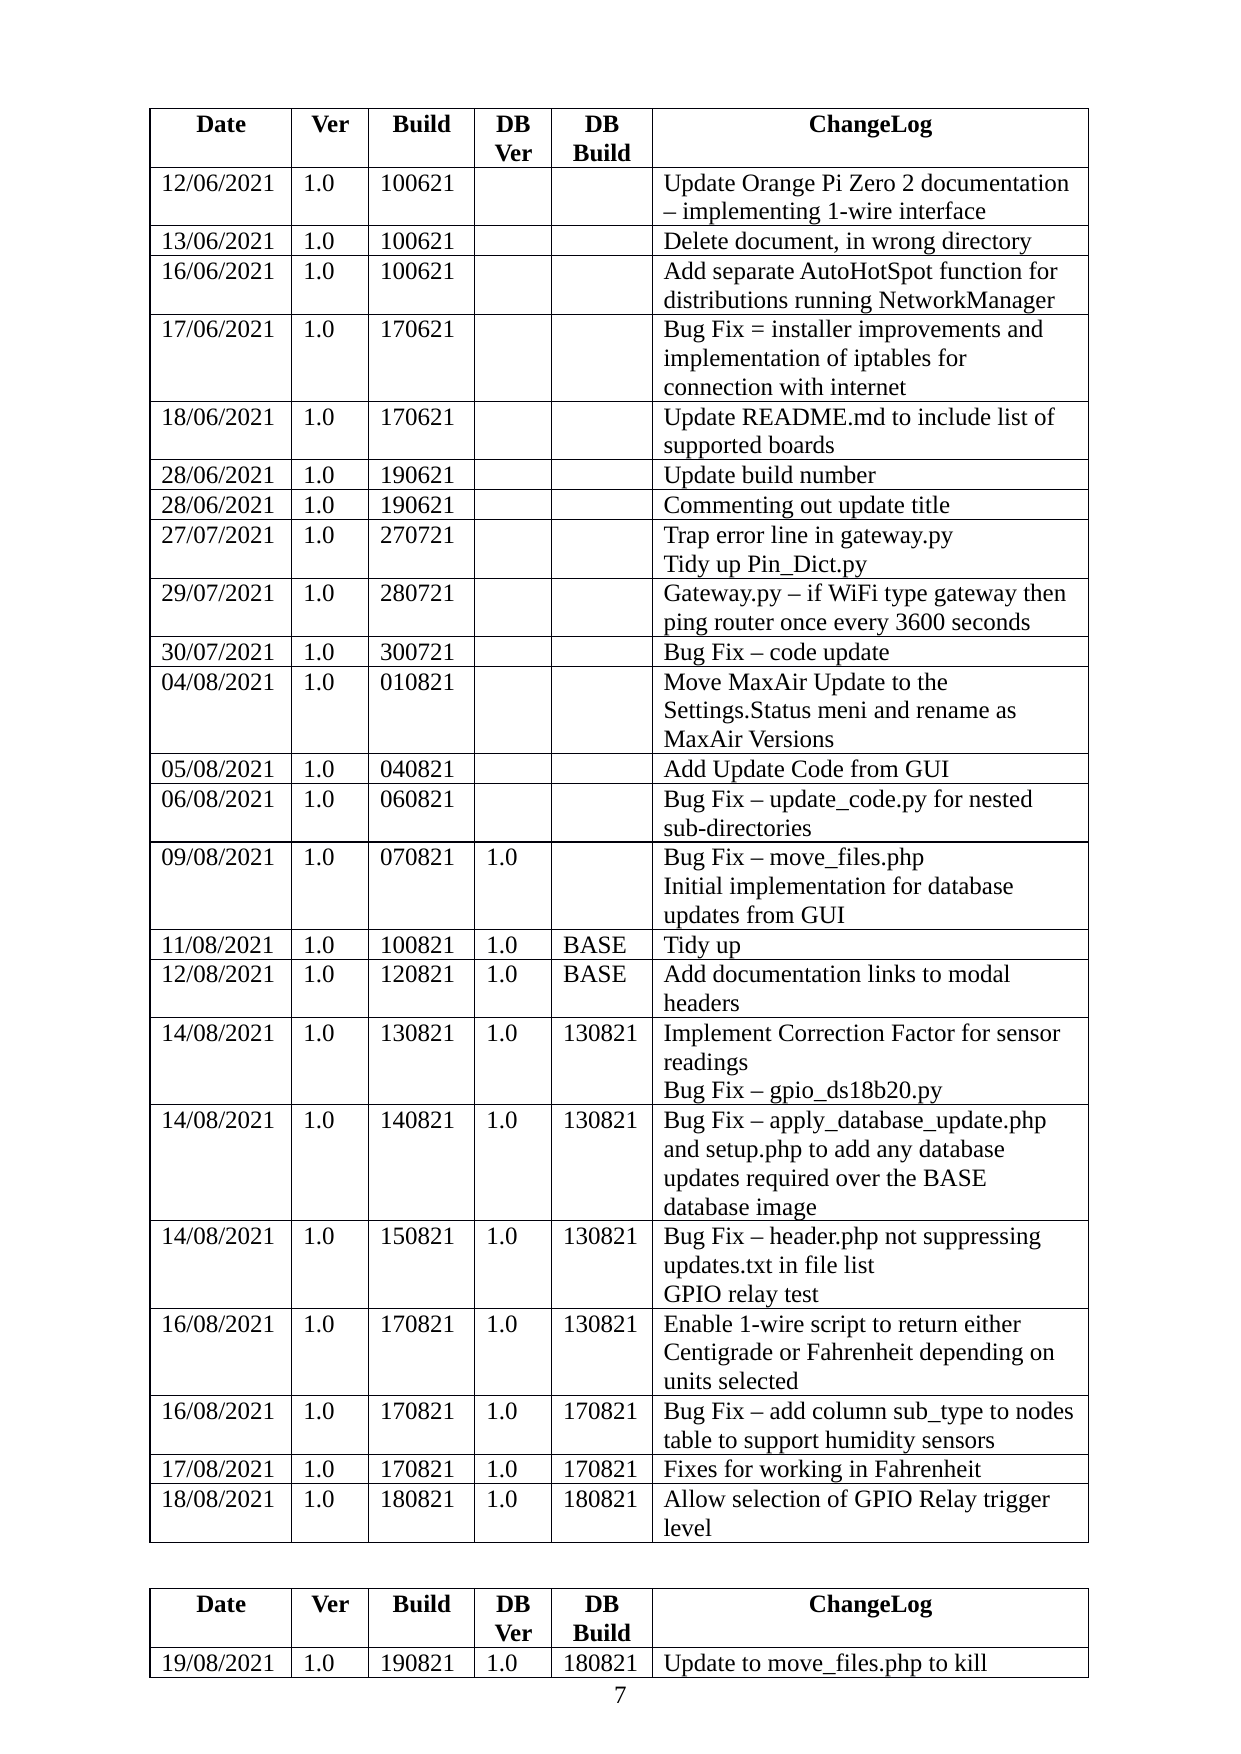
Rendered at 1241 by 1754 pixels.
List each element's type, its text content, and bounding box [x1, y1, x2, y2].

table_cell [552, 520, 652, 577]
table_cell 130821 [369, 1018, 474, 1104]
table_cell 1.0 [475, 930, 551, 958]
table_cell 29/07/2021 [151, 579, 291, 636]
table_cell 09/08/2021 [151, 843, 291, 929]
table_cell Enable 1-wire script to return either Centigrade or Fahrenheit depending on units selected [653, 1309, 1088, 1395]
table_cell [552, 843, 652, 929]
table_cell 150821 [369, 1221, 474, 1308]
table_cell [475, 637, 551, 666]
table_cell BASE [552, 960, 652, 1017]
table_cell 170821 [552, 1455, 652, 1483]
table_cell [475, 754, 551, 783]
table_cell 1.0 [475, 1648, 551, 1677]
table_cell 1.0 [292, 520, 368, 577]
table_cell Commenting out update title [653, 490, 1088, 519]
table_cell 060821 [369, 784, 474, 841]
table_header Date [151, 1589, 291, 1647]
table_cell 170621 [369, 315, 474, 401]
table_cell 1.0 [292, 579, 368, 636]
table_cell Add separate AutoHotSpot function for distributions running NetworkManager [653, 256, 1088, 313]
table_header Ver [292, 1589, 368, 1647]
table_cell [475, 520, 551, 577]
table_cell Update build number [653, 460, 1088, 489]
table_cell Bug Fix – move_files.php Initial implementation for database updates from GUI [653, 843, 1088, 929]
table_cell Fixes for working in Fahrenheit [653, 1455, 1088, 1483]
table_cell 1.0 [475, 1396, 551, 1453]
table_cell [475, 460, 551, 489]
table_cell 180821 [369, 1484, 474, 1542]
table_cell 1.0 [292, 1455, 368, 1483]
table_cell 130821 [552, 1018, 652, 1104]
table_header Build [369, 1589, 474, 1647]
table_cell Add documentation links to modal headers [653, 960, 1088, 1017]
table_cell 30/07/2021 [151, 637, 291, 666]
table_cell Allow selection of GPIO Relay trigger level [653, 1484, 1088, 1542]
table_cell 100621 [369, 256, 474, 313]
table_header DB Build [552, 1589, 652, 1647]
table_cell 1.0 [475, 1309, 551, 1395]
table_cell [475, 226, 551, 255]
table_cell Bug Fix – header.php not suppressing updates.txt in file list GPIO relay test [653, 1221, 1088, 1308]
table_cell 170821 [552, 1396, 652, 1453]
table_cell 27/07/2021 [151, 520, 291, 577]
table_cell 12/06/2021 [151, 168, 291, 225]
table_cell Bug Fix – add column sub_type to nodes table to support humidity sensors [653, 1396, 1088, 1453]
table_cell 190621 [369, 490, 474, 519]
table_cell 1.0 [292, 1105, 368, 1220]
table_cell 1.0 [292, 402, 368, 459]
table_cell 1.0 [292, 754, 368, 783]
table_cell 100621 [369, 168, 474, 225]
table_header DB Ver [475, 1589, 551, 1647]
table_cell 06/08/2021 [151, 784, 291, 841]
table_header DB Ver [475, 109, 551, 167]
table_cell Delete document, in wrong directory [653, 226, 1088, 255]
table_cell [475, 256, 551, 313]
table_cell 120821 [369, 960, 474, 1017]
table_cell [552, 226, 652, 255]
table_cell ­28/06/2021 [151, 460, 291, 489]
table_cell 1.0 [292, 315, 368, 401]
table_cell 1.0 [292, 256, 368, 313]
table_cell Bug Fix – update_code.py for nested sub-directories [653, 784, 1088, 841]
table_cell [475, 784, 551, 841]
table_cell Update Orange Pi Zero 2 documentation – implementing 1-wire interface [653, 168, 1088, 225]
table_cell 170821 [369, 1396, 474, 1453]
table_cell 190821 [369, 1648, 474, 1677]
table_cell BASE [552, 930, 652, 958]
table_cell 170621 [369, 402, 474, 459]
table_header Date [151, 109, 291, 167]
table_cell 1.0 [292, 1309, 368, 1395]
table_cell 14/08/2021 [151, 1105, 291, 1220]
table_cell 19/08/2021 [151, 1648, 291, 1677]
table_cell 1.0 [292, 168, 368, 225]
table_header Ver [292, 109, 368, 167]
table_cell 130821 [552, 1309, 652, 1395]
table_cell 13/06/2021 [151, 226, 291, 255]
table_cell 1.0 [292, 843, 368, 929]
table_cell 130821 [552, 1221, 652, 1308]
table_cell Implement Correction Factor for sensor readings Bug Fix – gpio_ds18b20.py [653, 1018, 1088, 1104]
table_cell [552, 579, 652, 636]
table_cell 1.0 [475, 1221, 551, 1308]
table_cell 16/08/2021 [151, 1396, 291, 1453]
table_cell 14/08/2021 [151, 1018, 291, 1104]
table_cell 140821 [369, 1105, 474, 1220]
table_cell [552, 490, 652, 519]
table_cell 1.0 [475, 1455, 551, 1483]
table_cell 12/08/2021 [151, 960, 291, 1017]
table_cell 170821 [369, 1309, 474, 1395]
table_cell 17/08/2021 [151, 1455, 291, 1483]
table_cell [475, 315, 551, 401]
table_header DB Build [552, 109, 652, 167]
table_cell Gateway.py – if WiFi type gateway then ping router once every 3600 seconds [653, 579, 1088, 636]
table_cell Add Update Code from GUI [653, 754, 1088, 783]
table_cell Update to move_files.php to kill [653, 1648, 1088, 1677]
table_cell [552, 168, 652, 225]
table_cell Bug Fix = installer improvements and implementation of iptables for connection with internet [653, 315, 1088, 401]
table_cell 1.0 [475, 843, 551, 929]
table_cell Bug Fix – code update [653, 637, 1088, 666]
table_cell 16/08/2021 [151, 1309, 291, 1395]
table_cell [552, 256, 652, 313]
table_cell 190621 [369, 460, 474, 489]
table_cell 180821 [552, 1484, 652, 1542]
table_cell 1.0 [475, 1018, 551, 1104]
table_cell 1.0 [292, 1221, 368, 1308]
table_header ChangeLog [653, 109, 1088, 167]
table_cell 17/06/2021 [151, 315, 291, 401]
table_cell 1.0 [292, 460, 368, 489]
table_cell 280721 [369, 579, 474, 636]
table_cell 1.0 [292, 226, 368, 255]
table_cell [475, 490, 551, 519]
table_cell 05/08/2021 [151, 754, 291, 783]
table_cell 040821 [369, 754, 474, 783]
table_cell 1.0 [292, 960, 368, 1017]
table_cell [475, 402, 551, 459]
table_cell [475, 579, 551, 636]
table_cell 070821 [369, 843, 474, 929]
table_cell 1.0 [475, 1484, 551, 1542]
table_cell 28/06/2021 [151, 490, 291, 519]
table_cell 1.0 [292, 784, 368, 841]
table_cell [552, 667, 652, 753]
table_cell Move MaxAir Update to the Settings.Status meni and rename as MaxAir Versions [653, 667, 1088, 753]
table_cell 300721 [369, 637, 474, 666]
table_cell 130821 [552, 1105, 652, 1220]
table_cell Tidy up [653, 930, 1088, 958]
table_cell 1.0 [292, 490, 368, 519]
table_cell 1.0 [292, 1484, 368, 1542]
table_cell 170821 [369, 1455, 474, 1483]
table_cell 1.0 [292, 667, 368, 753]
table_cell 010821 [369, 667, 474, 753]
table_cell Trap error line in gateway.py Tidy up Pin_Dict.py [653, 520, 1088, 577]
table_cell [552, 754, 652, 783]
table_cell [552, 402, 652, 459]
table_cell 18/08/2021 [151, 1484, 291, 1542]
table_cell Update README.md to include list of supported boards [653, 402, 1088, 459]
table_cell 100821 [369, 930, 474, 958]
table_cell [552, 637, 652, 666]
table_cell [475, 667, 551, 753]
table_cell 16/06/2021 [151, 256, 291, 313]
table_cell 1.0 [292, 1648, 368, 1677]
table_header Build [369, 109, 474, 167]
table_cell 180821 [552, 1648, 652, 1677]
table_cell 11/08/2021 [151, 930, 291, 958]
table_header ChangeLog [653, 1589, 1088, 1647]
table_cell 100621 [369, 226, 474, 255]
table_cell 270721 [369, 520, 474, 577]
table_cell 1.0 [292, 1018, 368, 1104]
table_cell [475, 168, 551, 225]
table_cell [552, 315, 652, 401]
table_cell [552, 784, 652, 841]
table_cell 1.0 [292, 637, 368, 666]
table_cell 1.0 [292, 930, 368, 958]
table_cell 18/06/2021 [151, 402, 291, 459]
table_cell [552, 460, 652, 489]
table_cell 1.0 [292, 1396, 368, 1453]
table_cell 1.0 [475, 1105, 551, 1220]
table_cell 1.0 [475, 960, 551, 1017]
table_cell Bug Fix – apply_database_update.php and setup.php to add any database updates required over the BASE database image [653, 1105, 1088, 1220]
table_cell 04/08/2021 [151, 667, 291, 753]
table_cell 14/08/2021 [151, 1221, 291, 1308]
